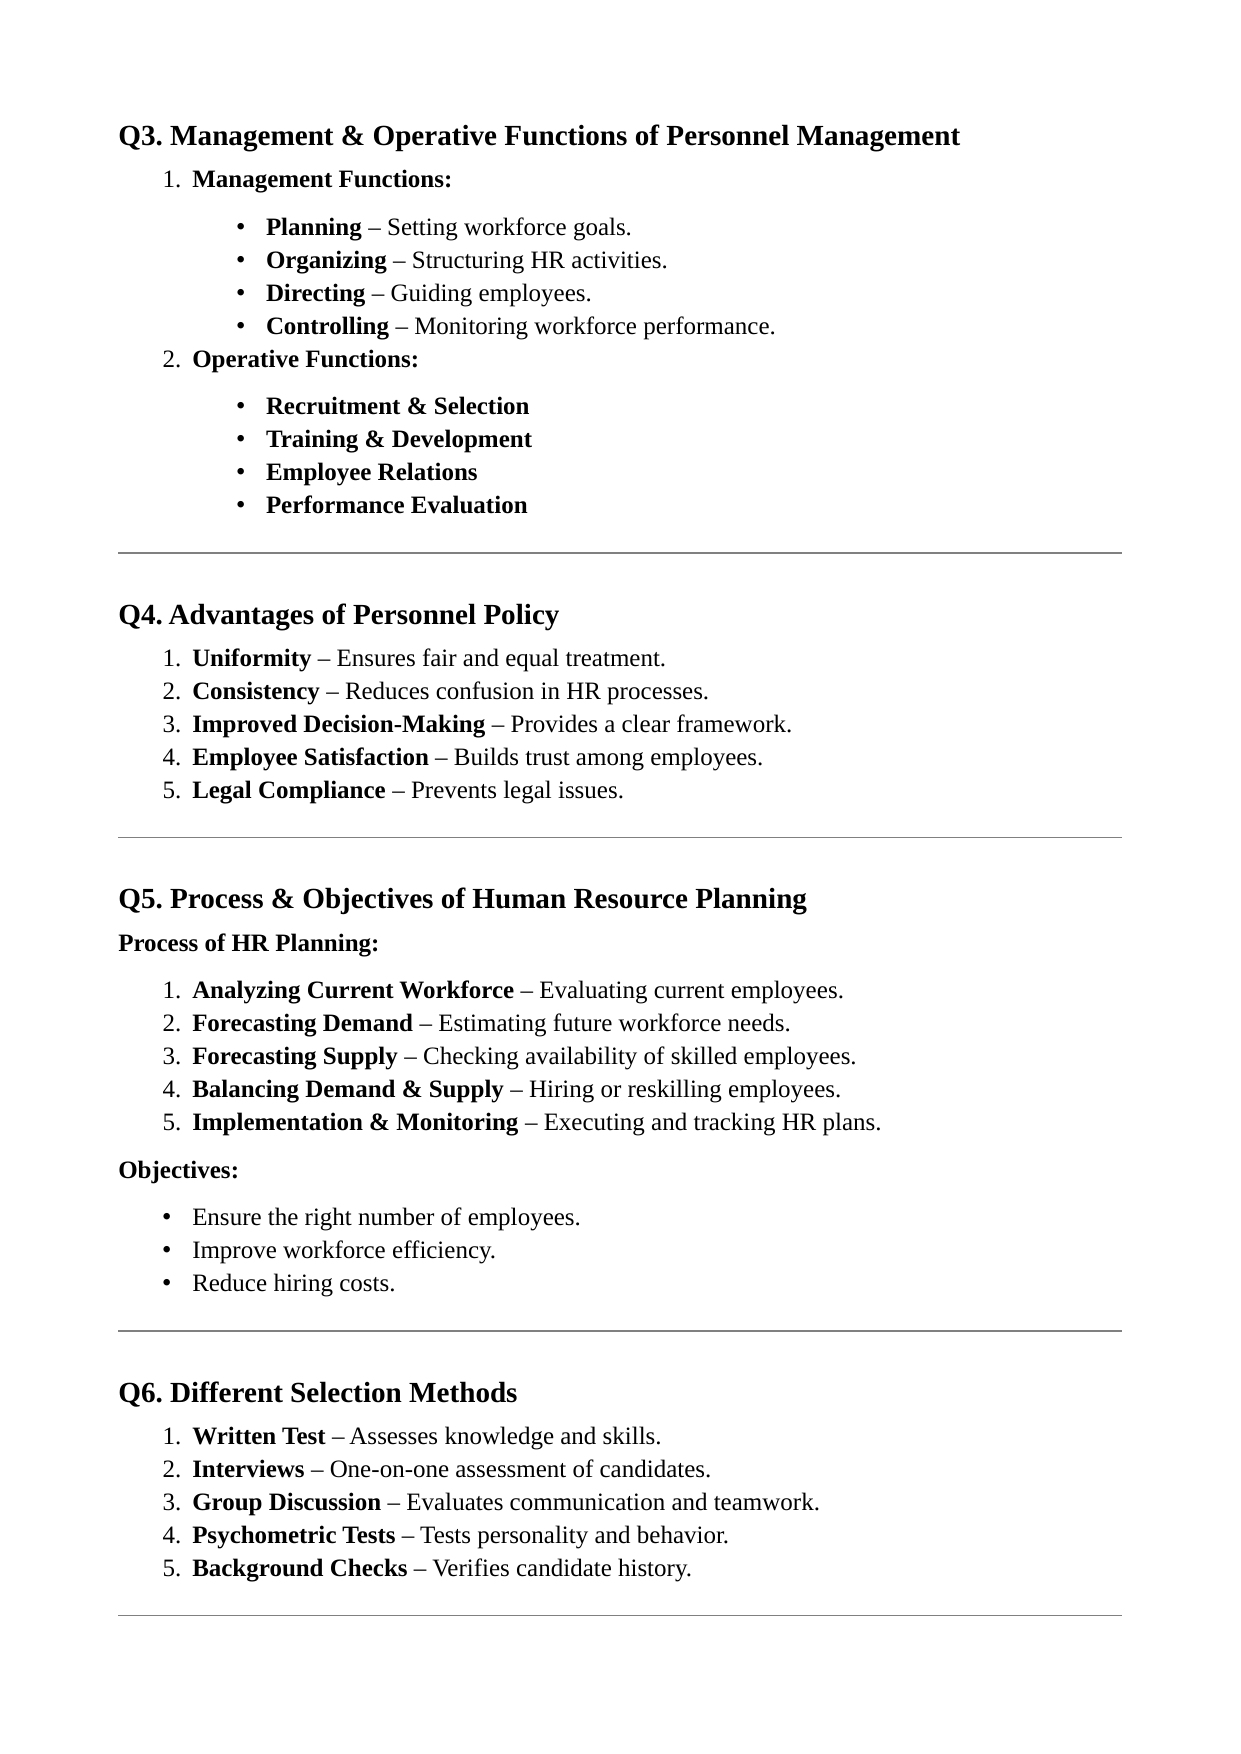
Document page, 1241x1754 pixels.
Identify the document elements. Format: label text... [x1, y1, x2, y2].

list Reduce hiring costs. [162, 1268, 1122, 1297]
list Management Functions: [162, 164, 1122, 193]
subtitle Q4. Advantages of Personnel Policy [118, 597, 1122, 631]
list Background Checks – Verifies candidate history. [162, 1553, 1122, 1582]
list Ensure the right number of employees. [162, 1202, 1122, 1231]
list Balancing Demand & Supply – Hiring or reskilling employees. [162, 1074, 1122, 1103]
list Legal Compliance – Prevents legal issues. [162, 775, 1122, 804]
list Uniformity – Ensures fair and equal treatment. [162, 643, 1122, 672]
list Operative Functions: [162, 344, 1122, 373]
list Forecasting Demand – Estimating future workforce needs. [162, 1008, 1122, 1037]
list Written Test – Assesses knowledge and skills. [162, 1421, 1122, 1450]
subtitle Q5. Process & Objectives of Human Resource Planning [118, 882, 1122, 915]
list Analyzing Current Workforce – Evaluating current employees. [162, 975, 1122, 1004]
list Consistency – Reduces confusion in HR processes. [162, 676, 1122, 705]
text Objectives: [118, 1155, 1122, 1184]
list Employee Relations [236, 457, 1122, 486]
list Planning – Setting workforce goals. [236, 212, 1122, 241]
text Process of HR Planning: [118, 928, 1122, 956]
list Employee Satisfaction – Builds trust among employees. [162, 742, 1122, 771]
subtitle Q6. Different Selection Methods [118, 1375, 1122, 1408]
list Psychometric Tests – Tests personality and behavior. [162, 1520, 1122, 1549]
list Interviews – One-on-one assessment of candidates. [162, 1454, 1122, 1483]
list Controlling – Monitoring workforce performance. [236, 311, 1122, 339]
list Group Discussion – Evaluates communication and teamwork. [162, 1487, 1122, 1516]
list Training & Development [236, 424, 1122, 453]
list Recruitment & Selection [236, 391, 1122, 420]
list Implementation & Monitoring – Executing and tracking HR plans. [162, 1107, 1122, 1136]
list Organizing – Structuring HR activities. [236, 245, 1122, 273]
list Improved Decision-Making – Provides a clear framework. [162, 709, 1122, 738]
list Performance Evaluation [236, 491, 1122, 519]
list Forecasting Supply – Checking availability of skilled employees. [162, 1041, 1122, 1070]
subtitle Q3. Management & Operative Functions of Personnel Management [118, 118, 1122, 152]
list Improve workforce efficiency. [162, 1236, 1122, 1264]
list Directing – Guiding employees. [236, 278, 1122, 307]
